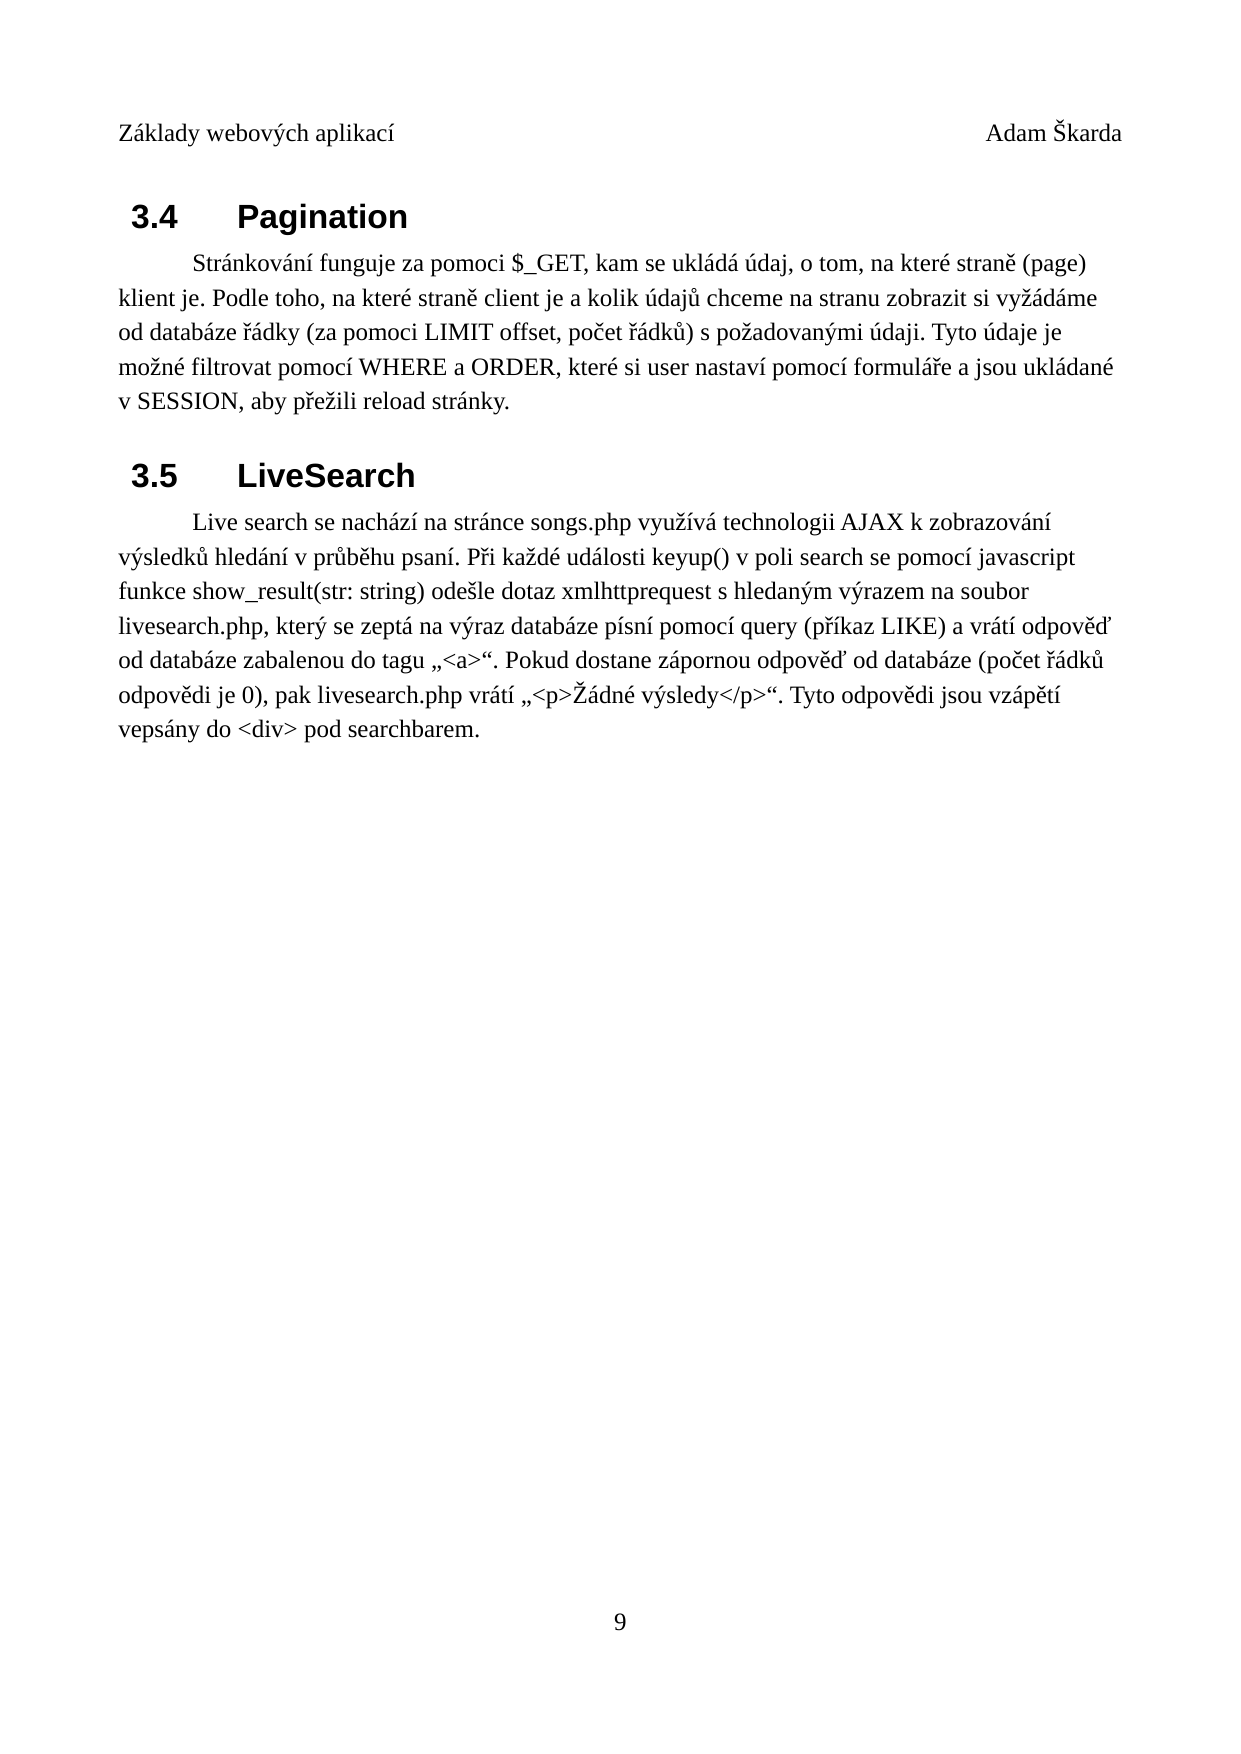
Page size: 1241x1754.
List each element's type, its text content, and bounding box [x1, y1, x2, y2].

subtitle Pagination [122, 197, 1122, 236]
text Live search se nachází na stránce songs.php využívá technologii AJAX k zobrazování výsledků hledání v průběhu psaní. Při každé události keyup() v poli search se pomocí javascript funkce show_result(str: string) odešle dotaz xmlhttprequest s hledaným výrazem na soubor livesearch.php, který se zeptá na výraz databáze písní pomocí query (příkaz LIKE) a vrátí odpověď od databáze zabalenou do tagu „<a>“. Pokud dostane zápornou odpověď od databáze (počet řádků odpovědi je 0), pak livesearch.php vrátí „<p>Žádné výsledy</p>“. Tyto odpovědi jsou vzápětí vepsány do <div> pod searchbarem. [118, 507, 1122, 743]
text Stránkování funguje za pomoci $_GET, kam se ukládá údaj, o tom, na které straně (page) klient je. Podle toho, na které straně client je a kolik údajů chceme na stranu zobrazit si vyžádáme od databáze řádky (za pomoci LIMIT offset, počet řádků) s požadovanými údaji. Tyto údaje je možné filtrovat pomocí WHERE a ORDER, které si user nastaví pomocí formuláře a jsou ukládané v SESSION, aby přežili reload stránky. [118, 248, 1122, 415]
subtitle LiveSearch [122, 456, 1122, 495]
